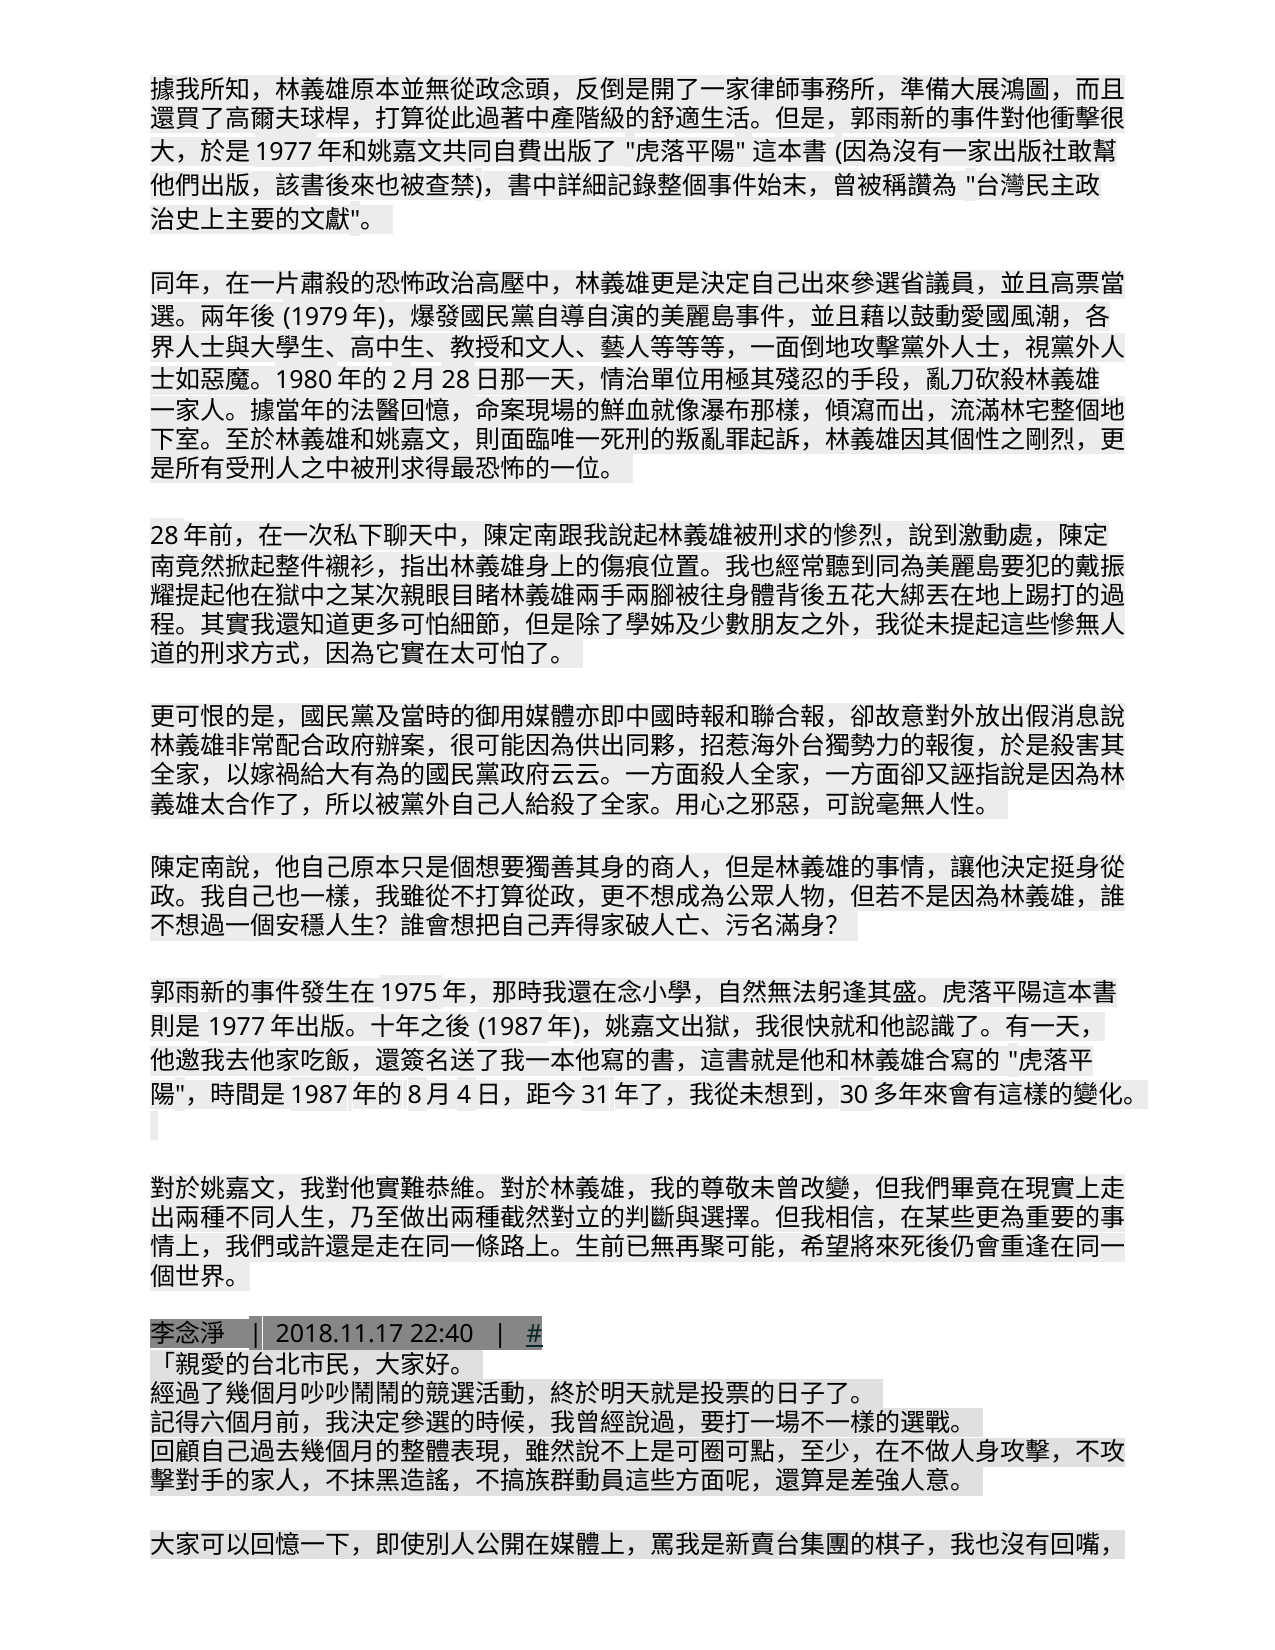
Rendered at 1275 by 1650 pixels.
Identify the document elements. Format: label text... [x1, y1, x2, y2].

text 「親愛的台北市民，大家好。 經過了幾個月吵吵鬧鬧的競選活動，終於明天就是投票的日子了。 記得六個月前，我決定參選的時候，我曾經說過，要打一場不一樣的選戰。 回顧自己過去幾個月的整體表現，雖然說不上是可圈可點，至少，在不做人身攻擊，不攻擊對手的家人，不抹黑造謠，不搞族群動員這些方面呢，還算是差強人意。 大家可以回憶一下，即使別人公開在媒體上，罵我是新賣台集團的棋子，我也沒有回嘴，因為那是一頂老掉牙的，過時的帽子。即使別人在世界各地找一些外國名人來助選，我也沒有效法，因為我必須顧到台北人的尊嚴。 大家別忘了，我們只是在選市長。 為什麼要全島動員，搞得像是在選總統？ 為什麼要搞得這麼悲壯，像是生死存亡？ 眼看著這世紀就要過去了，如果我們全體的台北市民，依然習慣性的為同樣的戲碼而感動，為同樣的音樂而起舞。我相信，即使到了下一個世紀，一到選舉就一定還有人會下跪，有人要抱太太，有人要抬媽媽，有人一面說別人賣台，一面在高喊自己被抹黑。這到底是因為有人演，才會有人看，還是因為有人看，才會有人去演呢？ 21世紀已經逼在眼前了，這是我們本世紀最後的一次台北市長選舉，不管你是什麼黨派，什麼族群，什麼意識形態，讓我們一起用行動，把過去累積了多少年的悲情、怨恨、猜忌都留在即將成為歷史的這一個世紀吧！ 有一天我們的孩子也許會問起我們，什麼叫做抹黑，什麼叫做悲情，他們是怎麼消失的呢？ 希望我們可以自傲的告訴他們，在好久好久的上一個世紀末，我們用自己寶貴的一票，阻止了他們蔓延。 明天12月5號，別忘了去投票。 因為你是自己的主人，你的未來由你自己來決定。謝謝。」 1998台北市長選前之夜電視廣告 馬英九 https://www.youtube.com/watch?v=zMOzVOe23jE﻿ ===== 韓的說法其實都是二十年前的東西 但是居然還能讓人耳目一新，這不就代表我們還在原地踏步嗎 [150, 1350, 1125, 1559]
text (續前) 我之前提到： "就本質而言，民進黨其實早已消失至少30年，至於時下這個人渣黨，無非就是舊國民黨的一種借屍還魂，而當下的國民黨則又分成兩派，一派是馬英九式的，全是一些溫溫吞吞清廉正直的書生，另一派就跟人渣黨一樣，同樣是貪婪無度的豺狼虎豹，差別在於他們比較像是真小人，不會像人渣黨那樣滿口漂亮話卻又壞事做絕。" 我指的豺狼虎豹，就是吳敦義及王金平所領導的一票國民黨人。但是，因為韓國瑜的出現，再加上一些有別於國民黨舊宮廷人物的中生代，例如蔣萬安、謝龍介、王育敏、許淑華和江啟臣等等等，也許國民黨又會再一次的分裂與蛻變。我只能說，期望它能夠產生一種新勢力，一方面有著馬英九路線的清廉正直，一方面也有著一種通俗與隨和，別太匠氣，不要整天在書生的象牙塔裏高來高去，同時也要有點務實的戰鬥力與親和力。 在高雄，似乎不管走到哪，到處都有人興高采烈地談論著韓國瑜，更令我訝異的是一些過去對政治完全冷感的人，這回似乎也熱情澎湃，完全一面倒挺韓國瑜，幾無例外。就連我前天去台南某醫院看病，幾個護士小姐知道我從高雄來，馬上圍攏過來，素昧平生，第一句話竟然就問說："韓國瑜在你們高雄那邊情況怎麼樣？"、"你有去參加他的晚會嗎？"、"好可惜，他怎麼不來台南選啊？"、"我覺得他很幽默耶"、"你看他會贏嗎？"。 依照我幾十年來對選舉的敏感度，韓國瑜應該已經勝券在握。但是，可別高興得太早。過去許多篤定當選的國民黨人，後來都被人渣黨靠奧步給一夕翻盤。目前，除了動用大量假韓粉到處惹事生非以嫁禍韓國瑜之外，誰能知道往後這一星期又會突然來一個什麼事件。 作票更是不可不防。你看，就連管中閔當選臺大校長這樣一個毫無問題的選舉結果，人渣黨竟然都不願認帳，更何況是事關人渣黨命根子的高雄市長一職，你相信人渣黨會輕易放手認輸嗎？會有什麼醜事是這批人渣幹不出來的嗎？ 除了人渣黨，韓國瑜還有個敵人就是國民黨自己，你相信諸如想當總統想到快瘋了的吳敦義那一幫人，會樂意看到韓國瑜的崛起嗎？會樂意看到韓國瑜真的大刀闊斧反貪污搞改革嗎？當然不可能。這樣一種黨內勢力，恐怕才是韓國瑜的真正隱憂。 最近常聽到有人提起人渣黨可能會作票的憂慮。但我發現，一般人把作票想得太單純了。作票並不是只有一招兩招，而是花招百出，防不勝防，差別只是作多作少而已。 台灣選舉史上，被作票給做掉、最出名的一位候選人就是郭雨新，他的祕書小姐就是陳菊，時間發生在1975年。郭雨新到底開出多少票，至今恐怕都沒有個正確數字，依照我手頭上的一本書，書名 "虎落平陽" 所記載，代表黨外的郭雨新得到了八萬零三百九十八票，而他的對手之一，國民黨的林榮三，也就是綠油油的自由時報的創辦人，得票數是十六萬四千四百三十八票。 依照選舉事務所的公告票數看，當然是郭落選，林榮三當選，兩者相差了八萬票。但你相信嗎？在那時候沒有人相信，於是一度聚集了兩萬多名憤怒的群眾湧上宜蘭街頭，吶喊選舉作票。為何如此？因為據傳郭雨新的廢票數竟然高達八萬多票 (一說是兩萬多票)，也就是說，在投給郭雨新的選票之中，兩張就有一張被認定為廢票。你相信這裏頭沒有鬼嗎？ 而且，許多投開票所顯然有問題，比方說，據現場監票志工統計，明明只有兩百人走進去投票，結果卻開出兩百五十張選票。其它還有一些人明明在住院或生病臥床，居然也有人幫他們領走選票代投。還有人特地從台中搭了十小時的火車回宜蘭羅東投票，結果家人卻告訴他說你不用回來了，你的票已經投完了。他很生氣說："你們怎麼可以幫我投票？" 他的家人告訴他說：傻孩子，我們自己也沒有去投票啦，是里長來把我們的身份證都拿走，幫我們投了。 類似的各種作票奧步，層出不窮。所謂 "彈鋼琴" 就是這樣，兩隻手十個手指頭沾滿印泥，幫你按指紋，直接幫大家領票、投票。其它當然還有各種奧步，比方說開票人員有某根手指頭沾有油污或印泥，遇到郭雨新的選票，在唱票之際，就偷偷伸出手指來把它弄髒，然後判定為廢票，或是胡亂找理由判定作廢。若是遇到自由時報老闆林榮三的選票，明明是廢票，卻一概認定為有效票。另外則是多印一些空白選票，趁著午休大家沒注意時，灌票進去，有些時候還灌出比該投票所總人口還多的投票數，除非是連外地的鬼魂都跑來投票，才有可能有這樣的開票結果。 更離奇的是，電視上的開票過程，郭雨新由原本的一路領先，票數竟然越開越少，很可能拿根原子筆直接把郭的選票數目減少計算。總之奧步說不完，我只是想說，監票工作絕不可免，而且要事先過濾可靠監票志工，以防請鬼拿藥單，並且應全程監票直到開票結束，不能有空檔，特別是一些較偏遠的投票所，更應提防。作票原本是黨外時代舊國民黨的家常便飯與拿手絕活，但我相信，跟舊國民黨系出同門的人渣黨，手段之卑劣，肯定更是青出於藍。 話說回頭，郭雨新後來委請林義雄和姚嘉文 (姚同樣是後來美麗島事件的八大軍事要犯之一) 擔任律師，提起選舉無效訴訟，除了指控作票之外，種種證據歷歷在目，指控國民黨的林榮三大規模賄選。但是，當年的法院是國民黨開的，打官司怎麼可能贏呢？ 說來可悲，當年要不是郭雨新聘請林義雄打這場根本不可能贏的選舉官司，林義雄一家的悲劇也許就不會發生了，林義雄和他的家人包括兩個可愛的小女兒也許就不會命喪黃泉。 據我所知，林義雄原本並無從政念頭，反倒是開了一家律師事務所，準備大展鴻圖，而且還買了高爾夫球桿，打算從此過著中產階級的舒適生活。但是，郭雨新的事件對他衝擊很大，於是1977年和姚嘉文共同自費出版了 "虎落平陽" 這本書 (因為沒有一家出版社敢幫他們出版，該書後來也被查禁)，書中詳細記錄整個事件始末，曾被稱讚為 "台灣民主政治史上主要的文獻"。 同年，在一片肅殺的恐怖政治高壓中，林義雄更是決定自己出來參選省議員，並且高票當選。兩年後 (1979年)，爆發國民黨自導自演的美麗島事件，並且藉以鼓動愛國風潮，各界人士與大學生、高中生、教授和文人、藝人等等等，一面倒地攻擊黨外人士，視黨外人士如惡魔。1980年的2月28日那一天，情治單位用極其殘忍的手段，亂刀砍殺林義雄一家人。據當年的法醫回憶，命案現場的鮮血就像瀑布那樣，傾瀉而出，流滿林宅整個地下室。至於林義雄和姚嘉文，則面臨唯一死刑的叛亂罪起訴，林義雄因其個性之剛烈，更是所有受刑人之中被刑求得最恐怖的一位。 28年前，在一次私下聊天中，陳定南跟我說起林義雄被刑求的慘烈，說到激動處，陳定南竟然掀起整件襯衫，指出林義雄身上的傷痕位置。我也經常聽到同為美麗島要犯的戴振耀提起他在獄中之某次親眼目睹林義雄兩手兩腳被往身體背後五花大綁丟在地上踢打的過程。其實我還知道更多可怕細節，但是除了學姊及少數朋友之外，我從未提起這些慘無人道的刑求方式，因為它實在太可怕了。 更可恨的是，國民黨及當時的御用媒體亦即中國時報和聯合報，卻故意對外放出假消息說林義雄非常配合政府辦案，很可能因為供出同夥，招惹海外台獨勢力的報復，於是殺害其全家，以嫁禍給大有為的國民黨政府云云。一方面殺人全家，一方面卻又誣指說是因為林義雄太合作了，所以被黨外自己人給殺了全家。用心之邪惡，可說毫無人性。 陳定南說，他自己原本只是個想要獨善其身的商人，但是林義雄的事情，讓他決定挺身從政。我自己也一樣，我雖從不打算從政，更不想成為公眾人物，但若不是因為林義雄，誰不想過一個安穩人生？誰會想把自己弄得家破人亡、污名滿身？ 郭雨新的事件發生在1975年，那時我還在念小學，自然無法躬逢其盛。虎落平陽這本書則是 1977年出版。十年之後 (1987年)，姚嘉文出獄，我很快就和他認識了。有一天，他邀我去他家吃飯，還簽名送了我一本他寫的書，這書就是他和林義雄合寫的 "虎落平陽"，時間是1987年的8月4日，距今31年了，我從未想到，30多年來會有這樣的變化。 對於姚嘉文，我對他實難恭維。對於林義雄，我的尊敬未曾改變，但我們畢竟在現實上走出兩種不同人生，乃至做出兩種截然對立的判斷與選擇。但我相信，在某些更為重要的事情上，我們或許還是走在同一條路上。生前已無再聚可能，希望將來死後仍會重逢在同一個世界。 [150, 75, 1125, 1291]
text 李念淨 | 2018.11.17 22:40 | # [150, 1316, 1125, 1350]
